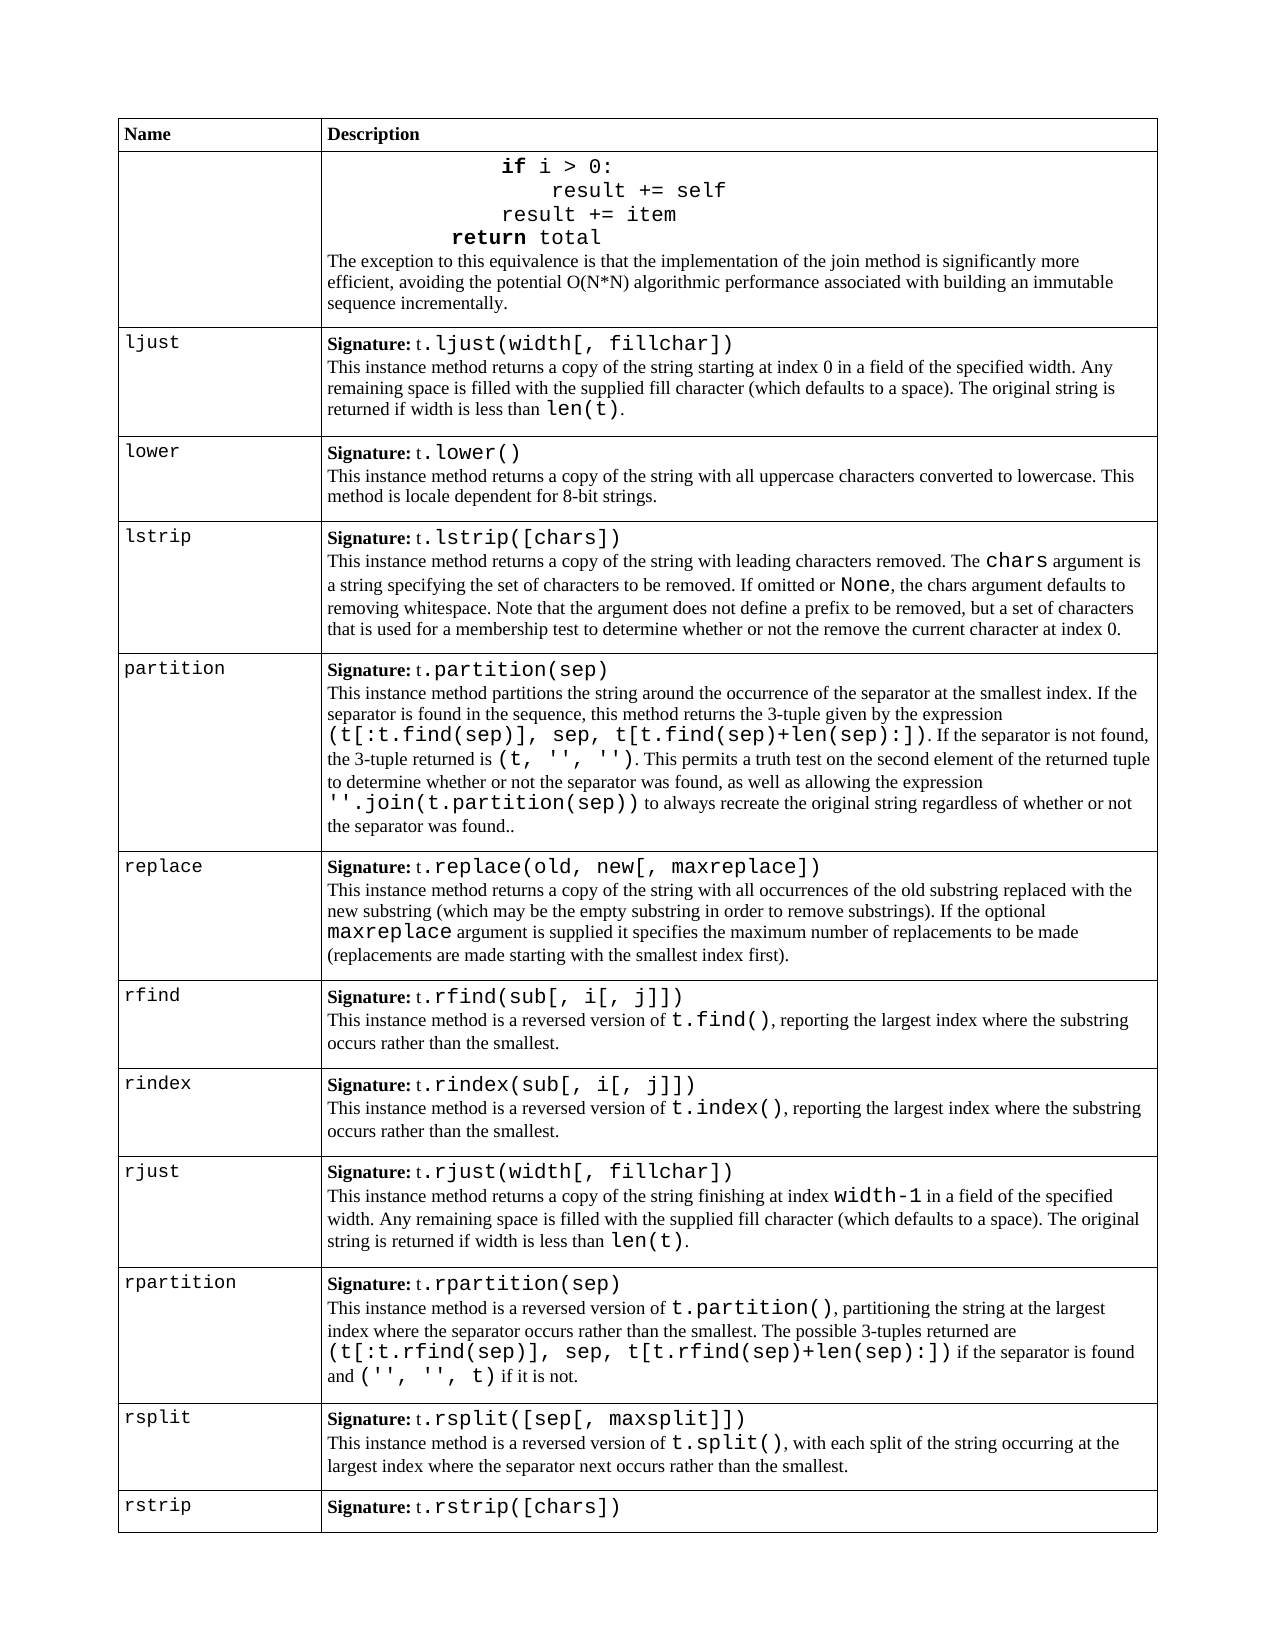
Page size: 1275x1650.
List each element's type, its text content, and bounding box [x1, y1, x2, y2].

table_cell ljust [119, 328, 321, 436]
table_cell if i > 0: result += self result += item return total The exception to this equivalence is that the implementation of the join method is significantly more efficient, avoiding the potential O(N*N) algorithmic performance associated with building an immutable sequence incrementally. [322, 152, 1157, 327]
table_cell Signature: t.rstrip([chars]) [322, 1491, 1157, 1532]
table_cell Signature: t.rjust(width[, fillchar]) This instance method returns a copy of the string finishing at index width-1 in a field of the specified width. Any remaining space is filled with the supplied fill character (which defaults to a space). The original string is returned if width is less than len(t). [322, 1157, 1157, 1267]
table_cell Signature: t.rindex(sub[, i[, j]]) This instance method is a reversed version of t.index(), reporting the largest index where the substring occurs rather than the smallest. [322, 1069, 1157, 1156]
table_cell lower [119, 437, 321, 521]
table_cell Signature: t.rpartition(sep) This instance method is a reversed version of t.partition(), partitioning the string at the largest index where the separator occurs rather than the smallest. The possible 3-tuples returned are (t[:t.rfind(sep)], sep, t[t.rfind(sep)+len(sep):]) if the separator is found and ('', '', t) if it is not. [322, 1268, 1157, 1402]
table_cell rindex [119, 1069, 321, 1156]
table_cell Signature: t.ljust(width[, fillchar]) This instance method returns a copy of the string starting at index 0 in a field of the specified width. Any remaining space is filled with the supplied fill character (which defaults to a space). The original string is returned if width is less than len(t). [322, 328, 1157, 436]
table_cell Signature: t.rfind(sub[, i[, j]]) This instance method is a reversed version of t.find(), reporting the largest index where the substring occurs rather than the smallest. [322, 981, 1157, 1068]
table_cell lstrip [119, 522, 321, 653]
table_cell rstrip [119, 1491, 321, 1532]
table_cell Signature: t.partition(sep) This instance method partitions the string around the occurrence of the separator at the smallest index. If the separator is found in the sequence, this method returns the 3-tuple given by the expression (t[:t.find(sep)], sep, t[t.find(sep)+len(sep):]). If the separator is not found, the 3-tuple returned is (t, '', ''). This permits a truth test on the second element of the returned tuple to determine whether or not the separator was found, as well as allowing the expression ''.join(t.partition(sep)) to always recreate the original string regardless of whether or not the separator was found.. [322, 654, 1157, 851]
table_cell Signature: t.lower() This instance method returns a copy of the string with all uppercase characters converted to lowercase. This method is locale dependent for 8-bit strings. [322, 437, 1157, 521]
table_cell rsplit [119, 1404, 321, 1490]
table_header Name [119, 119, 321, 151]
table_cell Signature: t.replace(old, new[, maxreplace]) This instance method returns a copy of the string with all occurrences of the old substring replaced with the new substring (which may be the empty substring in order to remove substrings). If the optional maxreplace argument is supplied it specifies the maximum number of replacements to be made (replacements are made starting with the smallest index first). [322, 852, 1157, 980]
table_cell rpartition [119, 1268, 321, 1402]
table_cell [119, 152, 321, 327]
table_cell Signature: t.lstrip([chars]) This instance method returns a copy of the string with leading characters removed. The chars argument is a string specifying the set of characters to be removed. If omitted or None, the chars argument defaults to removing whitespace. Note that the argument does not define a prefix to be removed, but a set of characters that is used for a membership test to determine whether or not the remove the current character at index 0. [322, 522, 1157, 653]
table_cell rjust [119, 1157, 321, 1267]
table_cell replace [119, 852, 321, 980]
table_header Description [322, 119, 1157, 151]
table_cell rfind [119, 981, 321, 1068]
table_cell partition [119, 654, 321, 851]
table_cell Signature: t.rsplit([sep[, maxsplit]]) This instance method is a reversed version of t.split(), with each split of the string occurring at the largest index where the separator next occurs rather than the smallest. [322, 1404, 1157, 1490]
